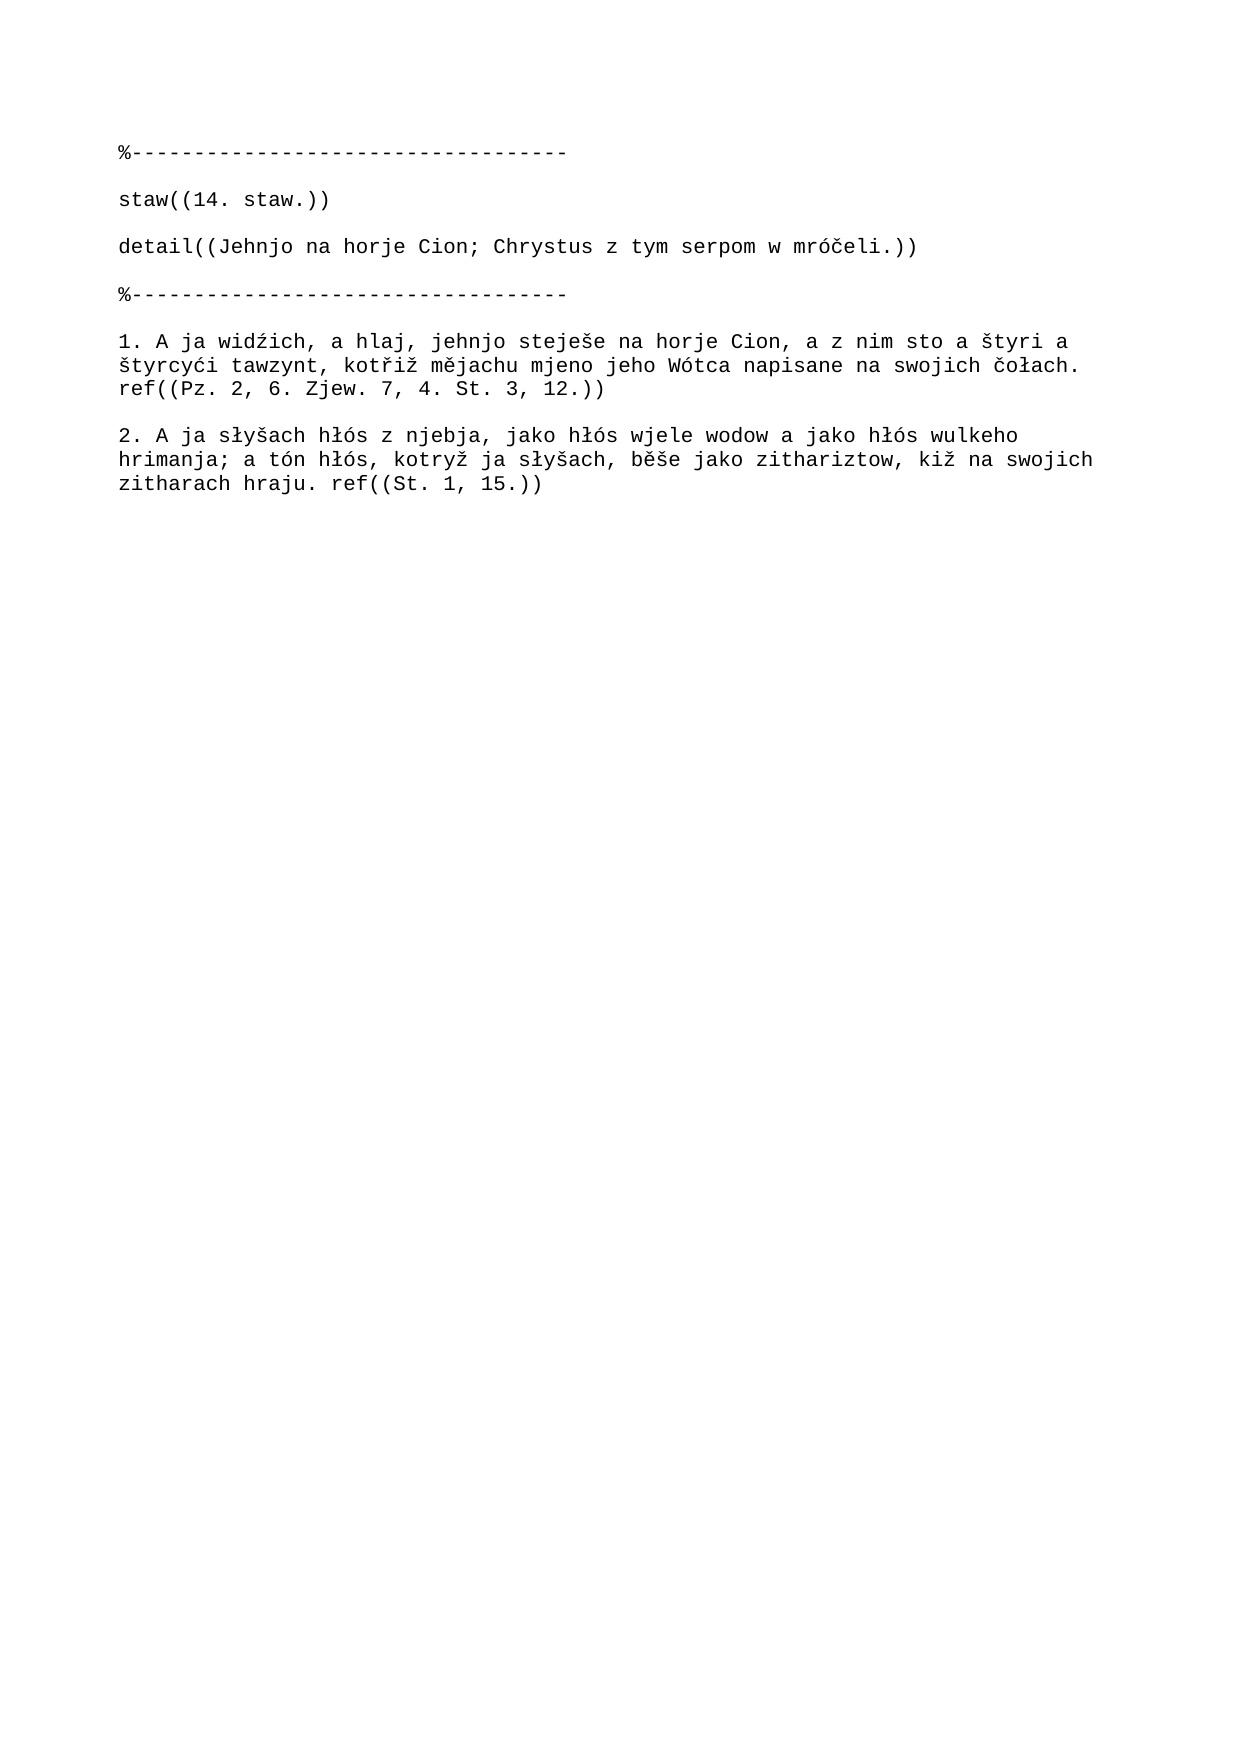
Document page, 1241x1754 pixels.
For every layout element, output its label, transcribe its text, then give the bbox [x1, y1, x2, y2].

text %----------------------------------- [118, 142, 1122, 165]
text 2. A ja słyšach hłós z njebja, jako hłós wjele wodow a jako hłós wulkeho hrimanja; a tón hłós, kotryž ja słyšach, běše jako zithariztow, kiž na swojich zitharach hraju. ref((St. 1, 15.)) [118, 426, 1122, 496]
text %----------------------------------- [118, 284, 1122, 307]
text 1. A ja widźich, a hlaj, jehnjo steješe na horje Cion, a z nim sto a štyri a štyrcyći tawzynt, kotřiž mějachu mjeno jeho Wótca napisane na swojich čołach. ref((Pz. 2, 6. Zjew. 7, 4. St. 3, 12.)) [118, 331, 1122, 402]
text detail((Jehnjo na horje Cion; Chrystus z tym serpom w mróčeli.)) [118, 236, 1122, 260]
text staw((14. staw.)) [118, 189, 1122, 213]
